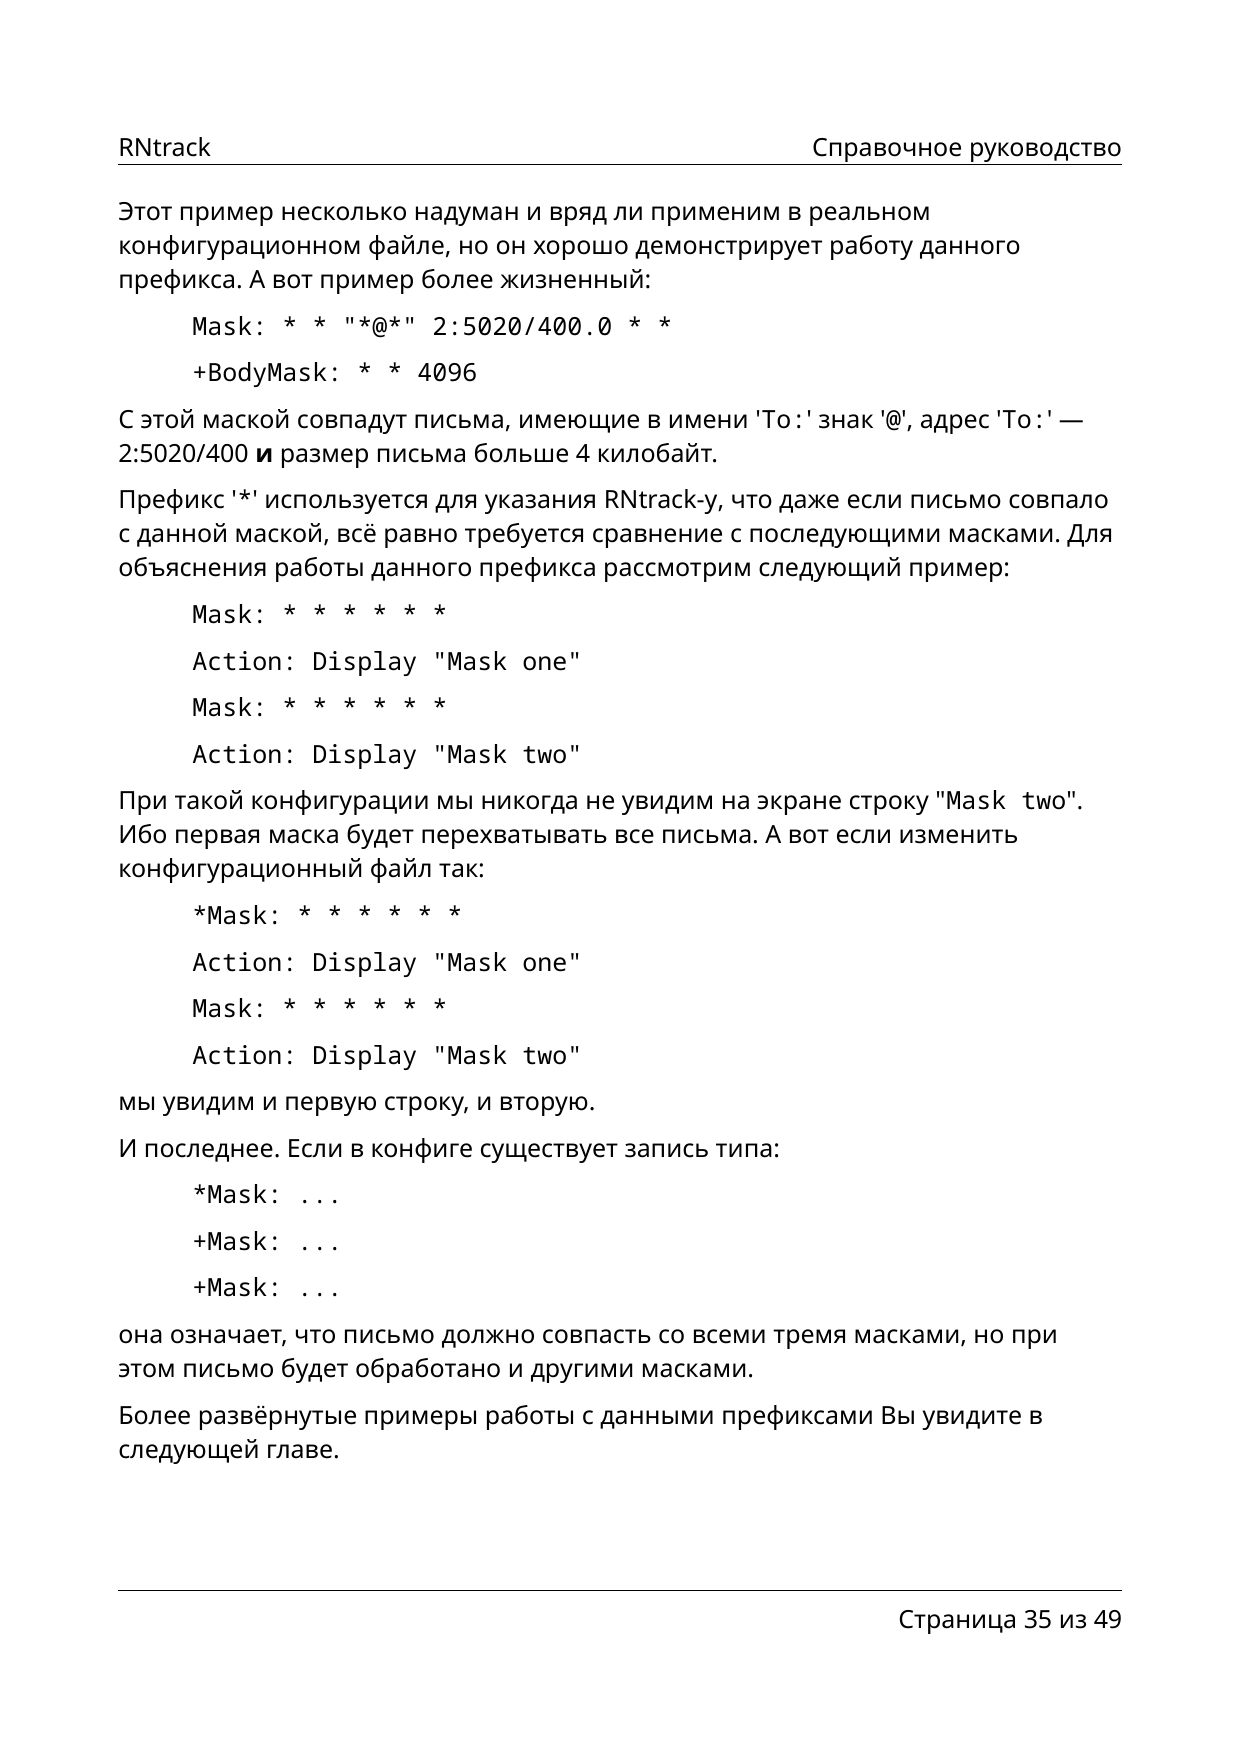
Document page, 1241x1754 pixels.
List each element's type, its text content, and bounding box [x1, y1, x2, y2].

text +BodyMask: * * 4096 [192, 355, 1122, 389]
text мы увидим и первую строку, и вторую. [118, 1084, 1122, 1118]
text она означает, что письмо должно совпасть со всеми тремя масками, но при этом письмо будет обработано и другими масками. [118, 1317, 1122, 1385]
text *Mask: * * * * * * [192, 898, 1122, 932]
text Mask: * * * * * * [192, 991, 1122, 1025]
text При такой конфигурации мы никогда не увидим на экране строку "Mask two". Ибо первая маска будет перехватывать все письма. А вот если изменить конфигурационный файл так: [118, 783, 1122, 885]
text Action: Display "Mask two" [192, 1037, 1122, 1071]
text Action: Display "Mask one" [192, 643, 1122, 677]
text *Mask: ... [192, 1177, 1122, 1211]
text Action: Display "Mask two" [192, 736, 1122, 770]
text Этот пример несколько надуман и вряд ли применим в реальном конфигурационном файле, но он хорошо демонстрирует работу данного префикса. А вот пример более жизненный: [118, 193, 1122, 296]
text С этой маской совпадут письма, имеющие в имени 'To:' знак '@', адрес 'To:' — 2:5020/400 и размер письма больше 4 килобайт. [118, 401, 1122, 469]
text +Mask: ... [192, 1223, 1122, 1258]
text Более развёрнутые примеры работы с данными префиксами Вы увидите в следующей главе. [118, 1397, 1122, 1465]
text +Mask: ... [192, 1270, 1122, 1304]
text Mask: * * * * * * [192, 690, 1122, 724]
text Action: Display "Mask one" [192, 944, 1122, 978]
text Mask: * * "*@*" 2:5020/400.0 * * [192, 308, 1122, 342]
text И последнее. Если в конфиге существует запись типа: [118, 1130, 1122, 1164]
text Префикс '*' используется для указания RNtrack-у, что даже если письмо совпало с данной маской, всё равно требуется сравнение с последующими масками. Для объяснения работы данного префикса рассмотрим следующий пример: [118, 482, 1122, 584]
text Mask: * * * * * * [192, 597, 1122, 631]
